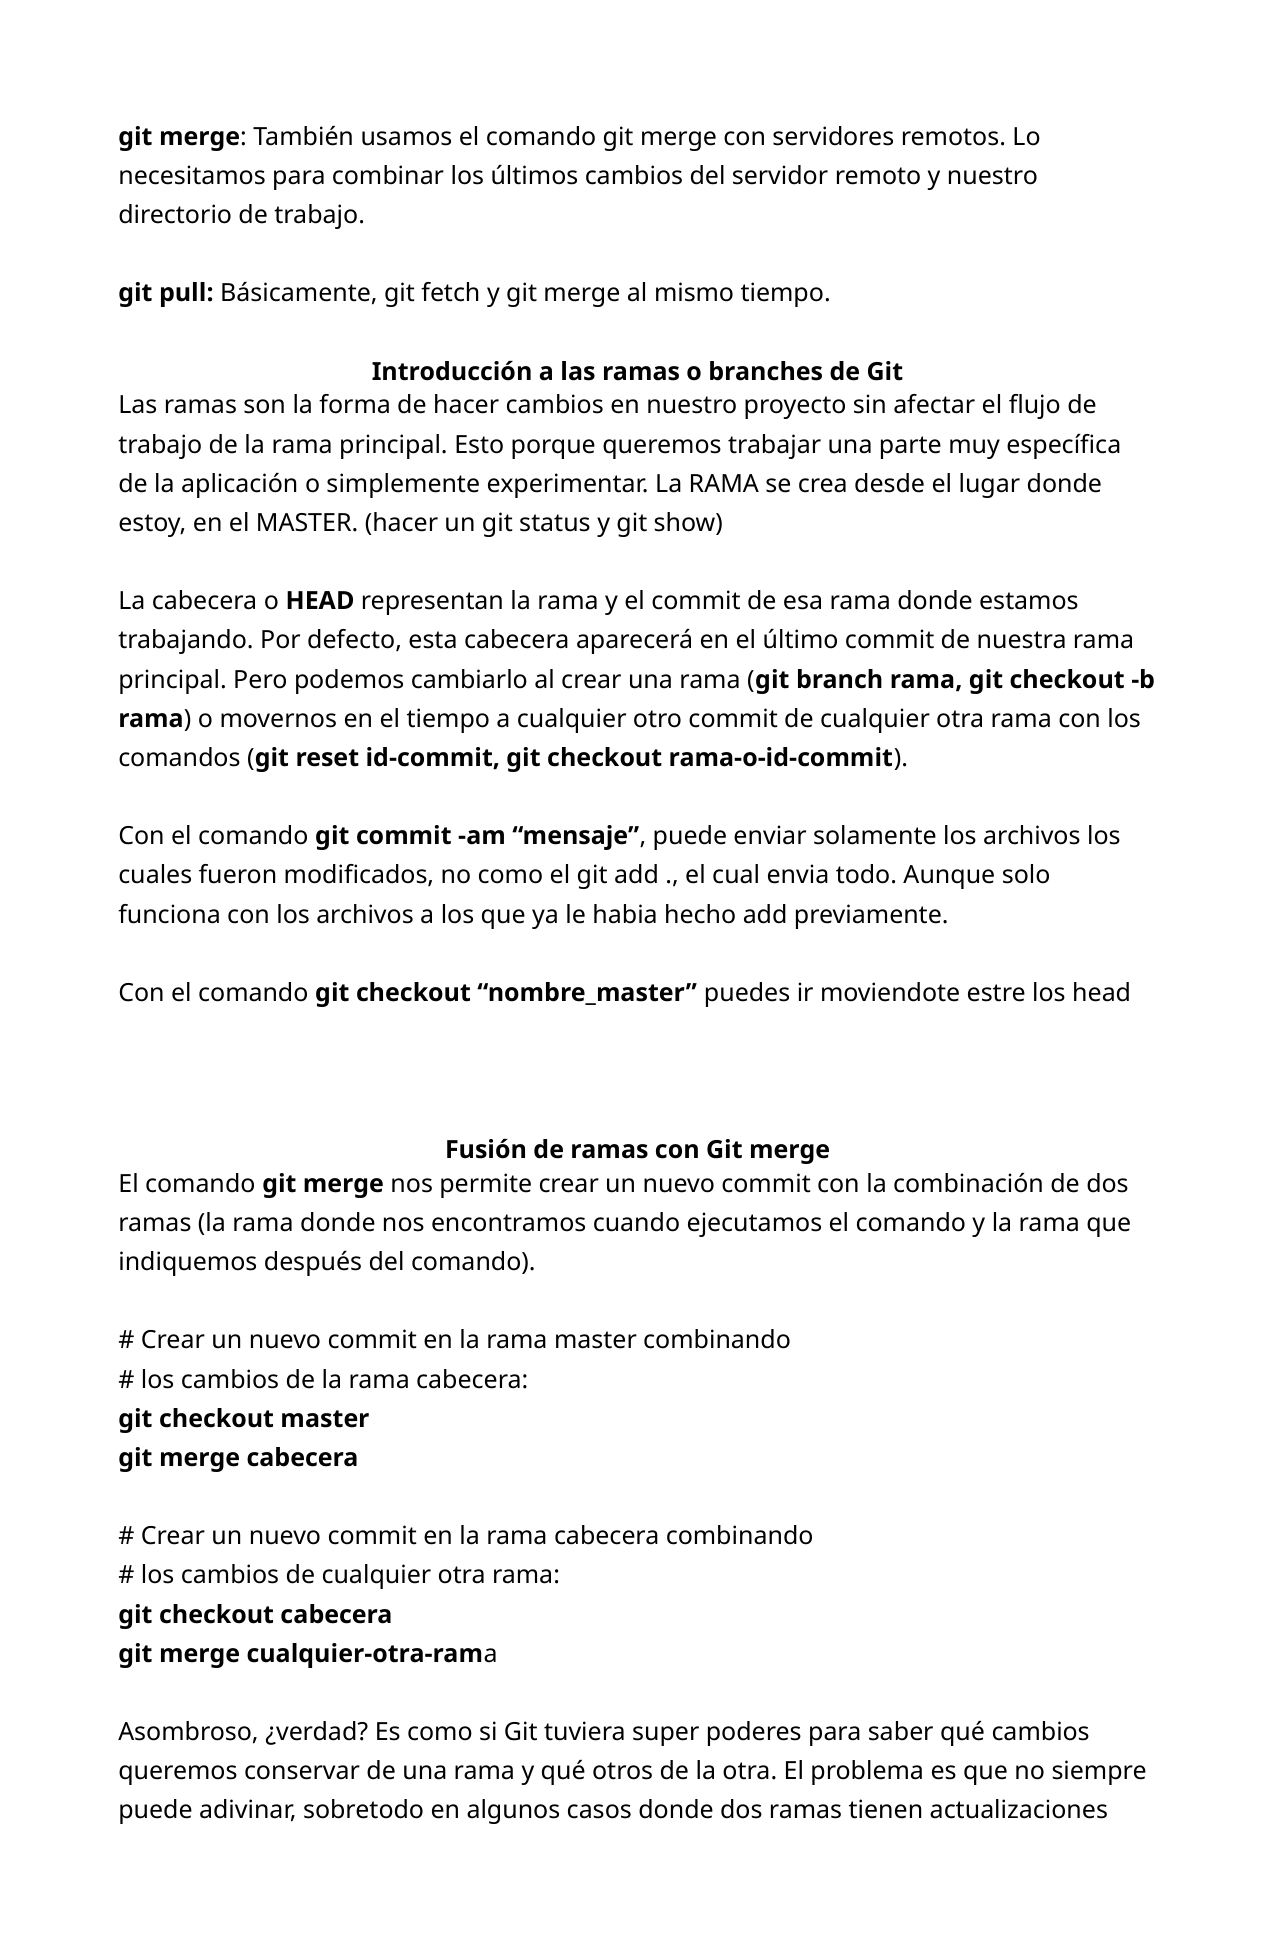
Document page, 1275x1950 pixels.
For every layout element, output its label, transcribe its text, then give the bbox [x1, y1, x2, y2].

text La cabecera o HEAD representan la rama y el commit de esa rama donde estamos trabajando. Por defecto, esta cabecera aparecerá en el último commit de nuestra rama principal. Pero podemos cambiarlo al crear una rama (git branch rama, git checkout -b rama) o movernos en el tiempo a cualquier otro commit de cualquier otra rama con los comandos (git reset id-commit, git checkout rama-o-id-commit). [118, 583, 1157, 774]
text # los cambios de cualquier otra rama: [118, 1557, 1157, 1591]
subtitle Fusión de ramas con Git merge [118, 1131, 1157, 1165]
text git merge: También usamos el comando git merge con servidores remotos. Lo necesitamos para combinar los últimos cambios del servidor remoto y nuestro directorio de trabajo. [118, 118, 1157, 231]
text Con el comando git checkout “nombre_master” puedes ir moviendote estre los head [118, 975, 1157, 1009]
text Con el comando git commit -am “mensaje”, puede enviar solamente los archivos los cuales fueron modificados, no como el git add ., el cual envia todo. Aunque solo funciona con los archivos a los que ya le habia hecho add previamente. [118, 818, 1157, 930]
text El comando git merge nos permite crear un nuevo commit con la combinación de dos ramas (la rama donde nos encontramos cuando ejecutamos el comando y la rama que indiquemos después del comando). [118, 1165, 1157, 1278]
text Las ramas son la forma de hacer cambios en nuestro proyecto sin afectar el flujo de trabajo de la rama principal. Esto porque queremos trabajar una parte muy específica de la aplicación o simplemente experimentar. La RAMA se crea desde el lugar donde estoy, en el MASTER. (hacer un git status y git show) [118, 387, 1157, 539]
text git checkout master [118, 1400, 1157, 1434]
text git merge cabecera [118, 1439, 1157, 1474]
text # Crear un nuevo commit en la rama cabecera combinando [118, 1518, 1157, 1552]
text git pull: Básicamente, git fetch y git merge al mismo tiempo. [118, 275, 1157, 309]
text git merge cualquier-otra-rama [118, 1635, 1157, 1669]
text # Crear un nuevo commit en la rama master combinando [118, 1322, 1157, 1356]
text git checkout cabecera [118, 1596, 1157, 1630]
subtitle Introducción a las ramas o branches de Git [118, 353, 1157, 387]
text # los cambios de la rama cabecera: [118, 1361, 1157, 1395]
text Asombroso, ¿verdad? Es como si Git tuviera super poderes para saber qué cambios queremos conservar de una rama y qué otros de la otra. El problema es que no siempre puede adivinar, sobretodo en algunos casos donde dos ramas tienen actualizaciones [118, 1714, 1157, 1826]
